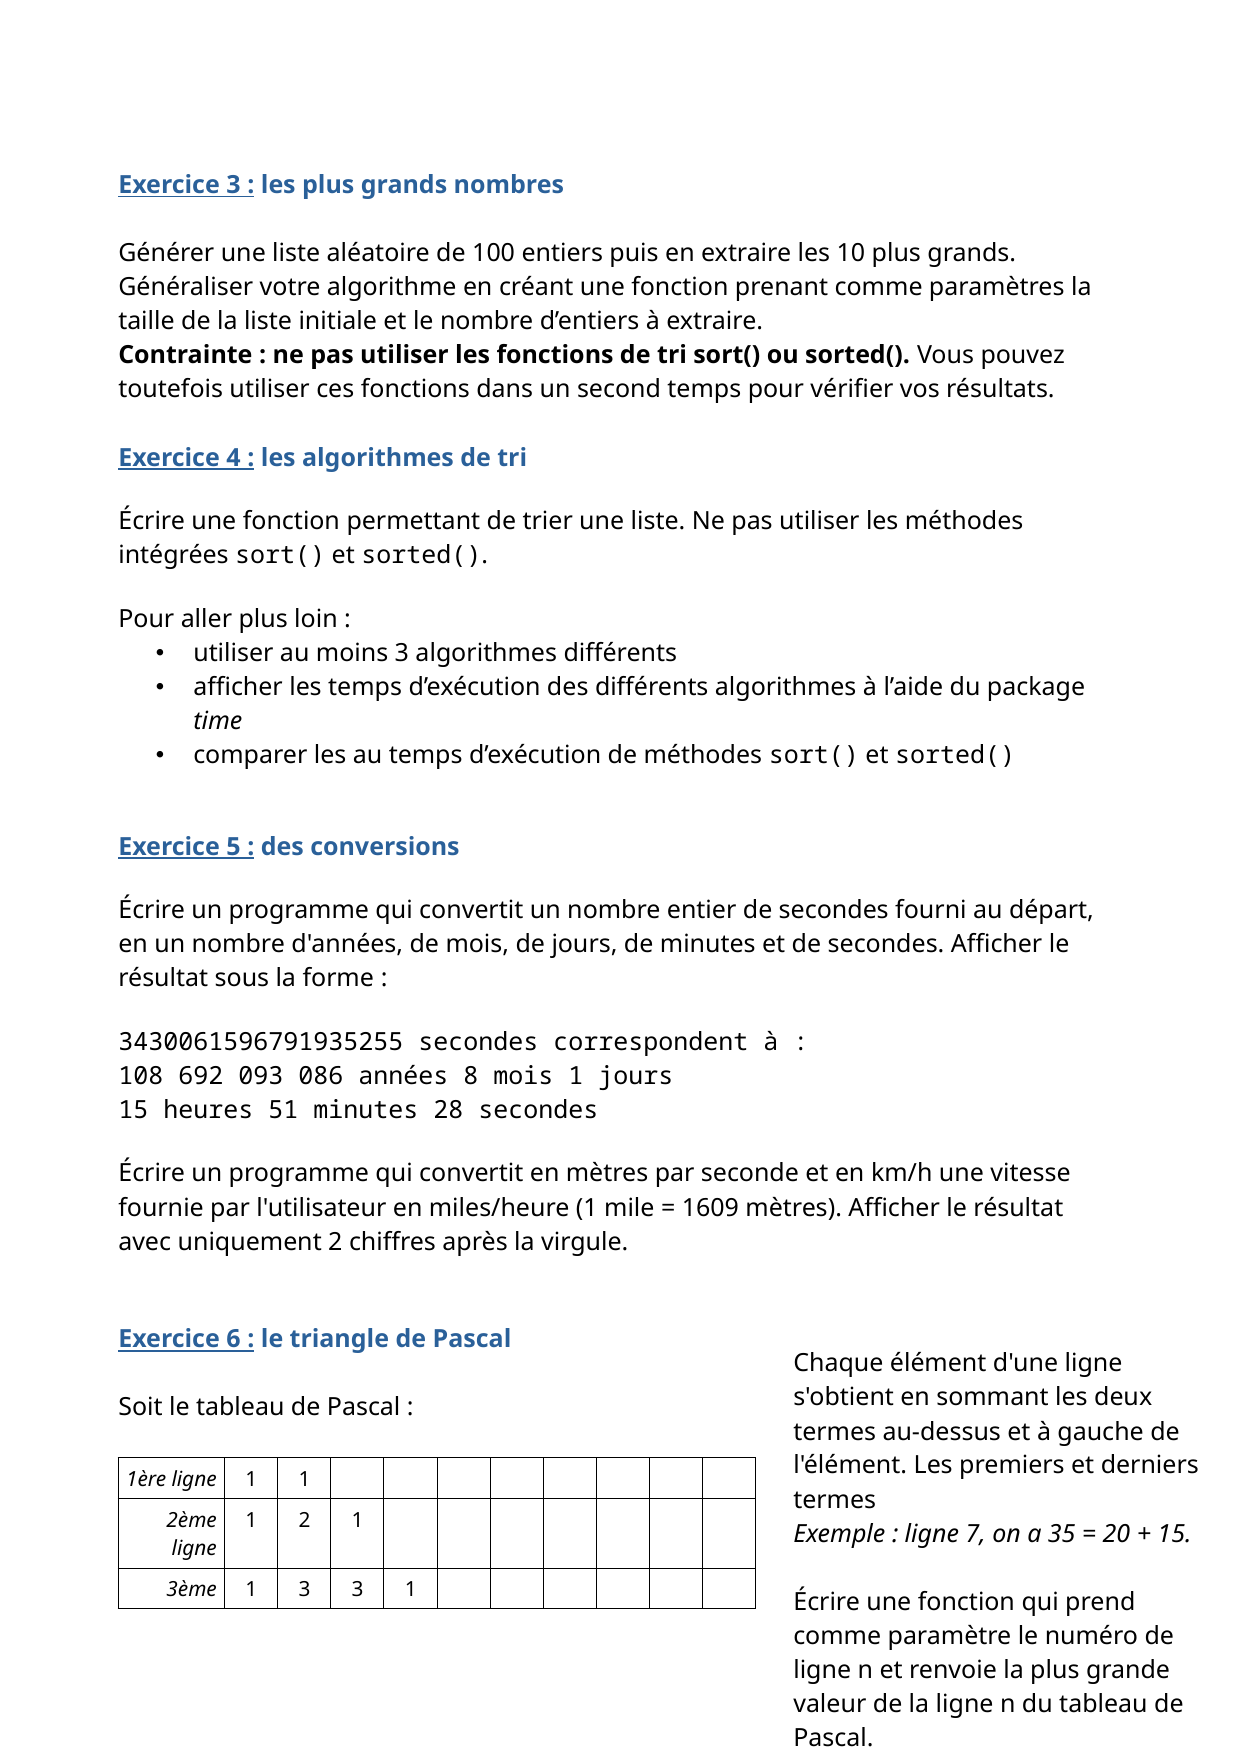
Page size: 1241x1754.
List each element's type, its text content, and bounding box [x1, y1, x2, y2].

table_cell [384, 1499, 437, 1567]
table_cell 1 [225, 1569, 277, 1608]
list comparer les au temps d’exécution de méthodes sort() et sorted() [156, 737, 1122, 771]
text Écrire un programme qui convertit en mètres par seconde et en km/h une vitesse fournie par l'utilisateur en miles/heure (1 mile = 1609 mètres). Afficher le résultat avec uniquement 2 chiffres après la virgule. [118, 1155, 1122, 1257]
table_header [703, 1458, 755, 1498]
table_cell [544, 1569, 596, 1608]
table_header [438, 1458, 490, 1498]
text 3430061596791935255 secondes correspondent à : 108 692 093 086 années 8 mois 1 jours 15 heures 51 minutes 28 secondes [118, 1023, 1122, 1126]
table_cell [703, 1569, 755, 1608]
text Exercice 4 : les algorithmes de tri [118, 439, 1122, 473]
table_header [544, 1458, 596, 1498]
text Générer une liste aléatoire de 100 entiers puis en extraire les 10 plus grands. [118, 235, 1122, 269]
table_cell [597, 1499, 649, 1567]
table_header [650, 1458, 702, 1498]
table_cell 3 [278, 1569, 330, 1608]
text Soit le tableau de Pascal : [118, 1389, 1122, 1423]
text Généraliser votre algorithme en créant une fonction prenant comme paramètres la taille de la liste initiale et le nombre d’entiers à extraire. Contrainte : ne pas utiliser les fonctions de tri sort() ou sorted(). Vous pouvez toutefois utiliser ces fonctions dans un second temps pour vérifier vos résultats. [118, 269, 1122, 405]
text Exercice 5 : des conversions [118, 828, 1122, 862]
table_cell [597, 1569, 649, 1608]
table_cell [438, 1499, 490, 1567]
table_cell [491, 1569, 543, 1608]
table_cell [703, 1499, 755, 1567]
table_cell [438, 1569, 490, 1608]
table_cell 2ème ligne [119, 1499, 224, 1567]
table_header [384, 1458, 437, 1498]
table_header 1 [225, 1458, 277, 1498]
text Pour aller plus loin : [118, 600, 1122, 634]
table_cell [491, 1499, 543, 1567]
table_header [331, 1458, 383, 1498]
table_cell 3ème [119, 1569, 224, 1608]
text Écrire un programme qui convertit un nombre entier de secondes fourni au départ, en un nombre d'années, de mois, de jours, de minutes et de secondes. Afficher le résultat sous la forme : [118, 892, 1122, 994]
list afficher les temps d’exécution des différents algorithmes à l’aide du package time [156, 668, 1122, 737]
table_header [491, 1458, 543, 1498]
table_cell 2 [278, 1499, 330, 1567]
list utiliser au moins 3 algorithmes différents [156, 634, 1122, 668]
table_header 1 [278, 1458, 330, 1498]
table_cell 1 [384, 1569, 437, 1608]
table_cell [650, 1499, 702, 1567]
table_cell [650, 1569, 702, 1608]
text Exercice 6 : le triangle de Pascal [118, 1321, 1122, 1355]
table_header 1ère ligne [119, 1458, 224, 1498]
table_cell 3 [331, 1569, 383, 1608]
text Écrire une fonction permettant de trier une liste. Ne pas utiliser les méthodes intégrées sort() et sorted(). [118, 503, 1122, 571]
text Exercice 3 : les plus grands nombres [118, 167, 1122, 201]
table_header [597, 1458, 649, 1498]
table_cell [544, 1499, 596, 1567]
table_cell 1 [331, 1499, 383, 1567]
table_cell 1 [225, 1499, 277, 1567]
